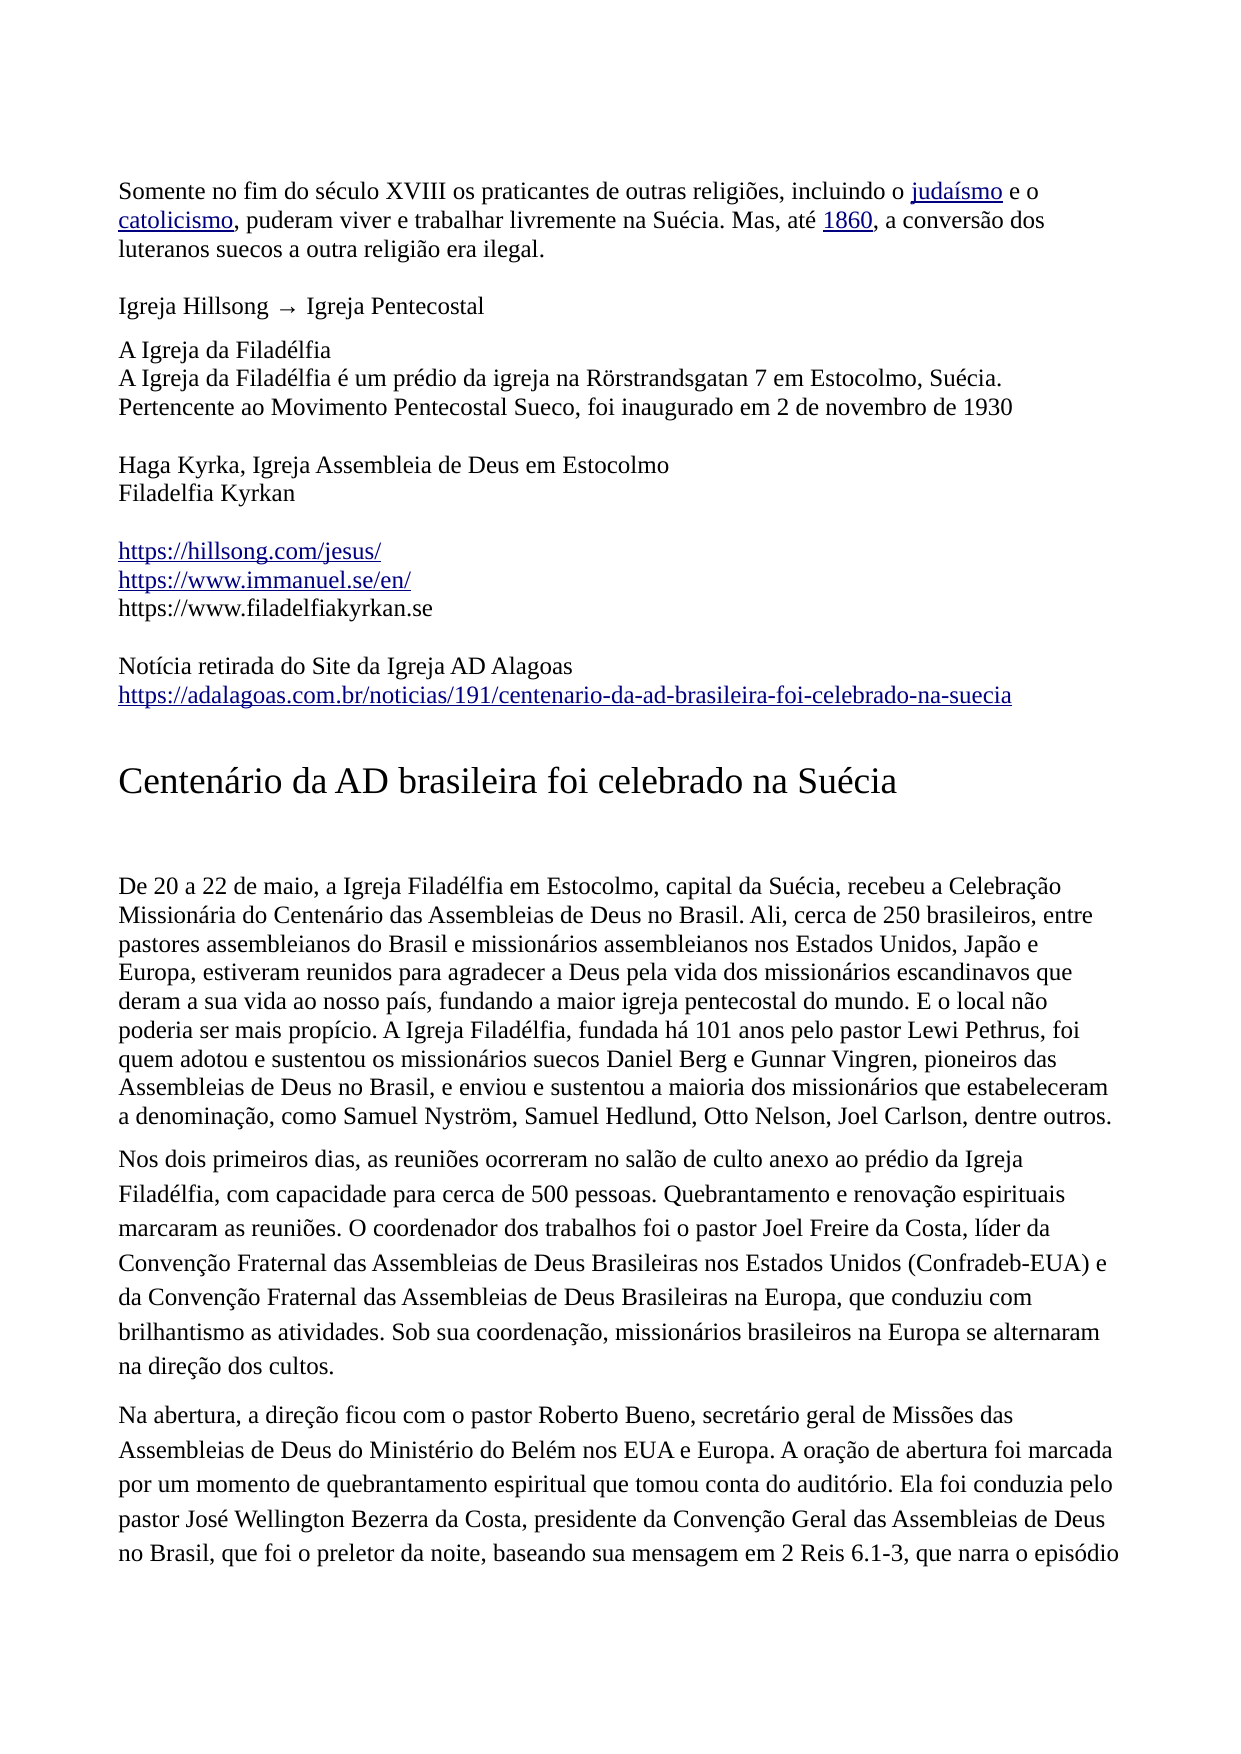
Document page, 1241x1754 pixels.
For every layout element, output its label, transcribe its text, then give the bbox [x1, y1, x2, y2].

text Igreja Hillsong → Igreja Pentecostal [118, 291, 1122, 320]
text Nos dois primeiros dias, as reuniões ocorreram no salão de culto anexo ao prédio da Igreja Filadélfia, com capacidade para cerca de 500 pessoas. Quebrantamento e renovação espirituais marcaram as reuniões. O coordenador dos trabalhos foi o pastor Joel Freire da Costa, líder da Convenção Fraternal das Assembleias de Deus Brasileiras nos Estados Unidos (Confradeb-EUA) e da Convenção Fraternal das Assembleias de Deus Brasileiras na Europa, que conduziu com brilhantismo as atividades. Sob sua coordenação, missionários brasileiros na Europa se alternaram na direção dos cultos. [118, 1144, 1122, 1380]
text https://hillsong.com/jesus/ [118, 536, 1122, 565]
subtitle Centenário da AD brasileira foi celebrado na Suécia [118, 758, 1122, 801]
text De 20 a 22 de maio, a Igreja Filadélfia em Estocolmo, capital da Suécia, recebeu a Celebração Missionária do Centenário das Assembleias de Deus no Brasil. Ali, cerca de 250 brasileiros, entre pastores assembleianos do Brasil e missionários assembleianos nos Estados Unidos, Japão e Europa, estiveram reunidos para agradecer a Deus pela vida dos missionários escandinavos que deram a sua vida ao nosso país, fundando a maior igreja pentecostal do mundo. E o local não poderia ser mais propício. A Igreja Filadélfia, fundada há 101 anos pelo pastor Lewi Pethrus, foi quem adotou e sustentou os missionários suecos Daniel Berg e Gunnar Vingren, pioneiros das Assembleias de Deus no Brasil, e enviou e sustentou a maioria dos missionários que estabeleceram a denominação, como Samuel Nyström, Samuel Hedlund, Otto Nelson, Joel Carlson, dentre outros. [118, 871, 1122, 1130]
text Notícia retirada do Site da Igreja AD Alagoas [118, 651, 1122, 680]
text https://adalagoas.com.br/noticias/191/centenario-da-ad-brasileira-foi-celebrado-na-suecia [118, 680, 1122, 708]
text https://www.filadelfiakyrkan.se [118, 593, 1122, 622]
text Na abertura, a direção ficou com o pastor Roberto Bueno, secretário geral de Missões das Assembleias de Deus do Ministério do Belém nos EUA e Europa. A oração de abertura foi marcada por um momento de quebrantamento espiritual que tomou conta do auditório. Ela foi conduzia pelo pastor José Wellington Bezerra da Costa, presidente da Convenção Geral das Assembleias de Deus no Brasil, que foi o preletor da noite, baseando sua mensagem em 2 Reis 6.1-3, que narra o episódio [118, 1400, 1122, 1567]
text Filadelfia Kyrkan [118, 478, 1122, 507]
text Haga Kyrka, Igreja Assembleia de Deus em Estocolmo [118, 450, 1122, 478]
text A Igreja da Filadélfia é um prédio da igreja na Rörstrandsgatan 7 em Estocolmo, Suécia. Pertencente ao Movimento Pentecostal Sueco, foi inaugurado em 2 de novembro de 1930 [118, 363, 1122, 421]
text Somente no fim do século XVIII os praticantes de outras religiões, incluindo o judaísmo e o catolicismo, puderam viver e trabalhar livremente na Suécia. Mas, até 1860, a conversão dos luteranos suecos a outra religião era ilegal. [118, 176, 1122, 263]
text A Igreja da Filadélfia [118, 335, 1122, 363]
text https://www.immanuel.se/en/ [118, 565, 1122, 593]
